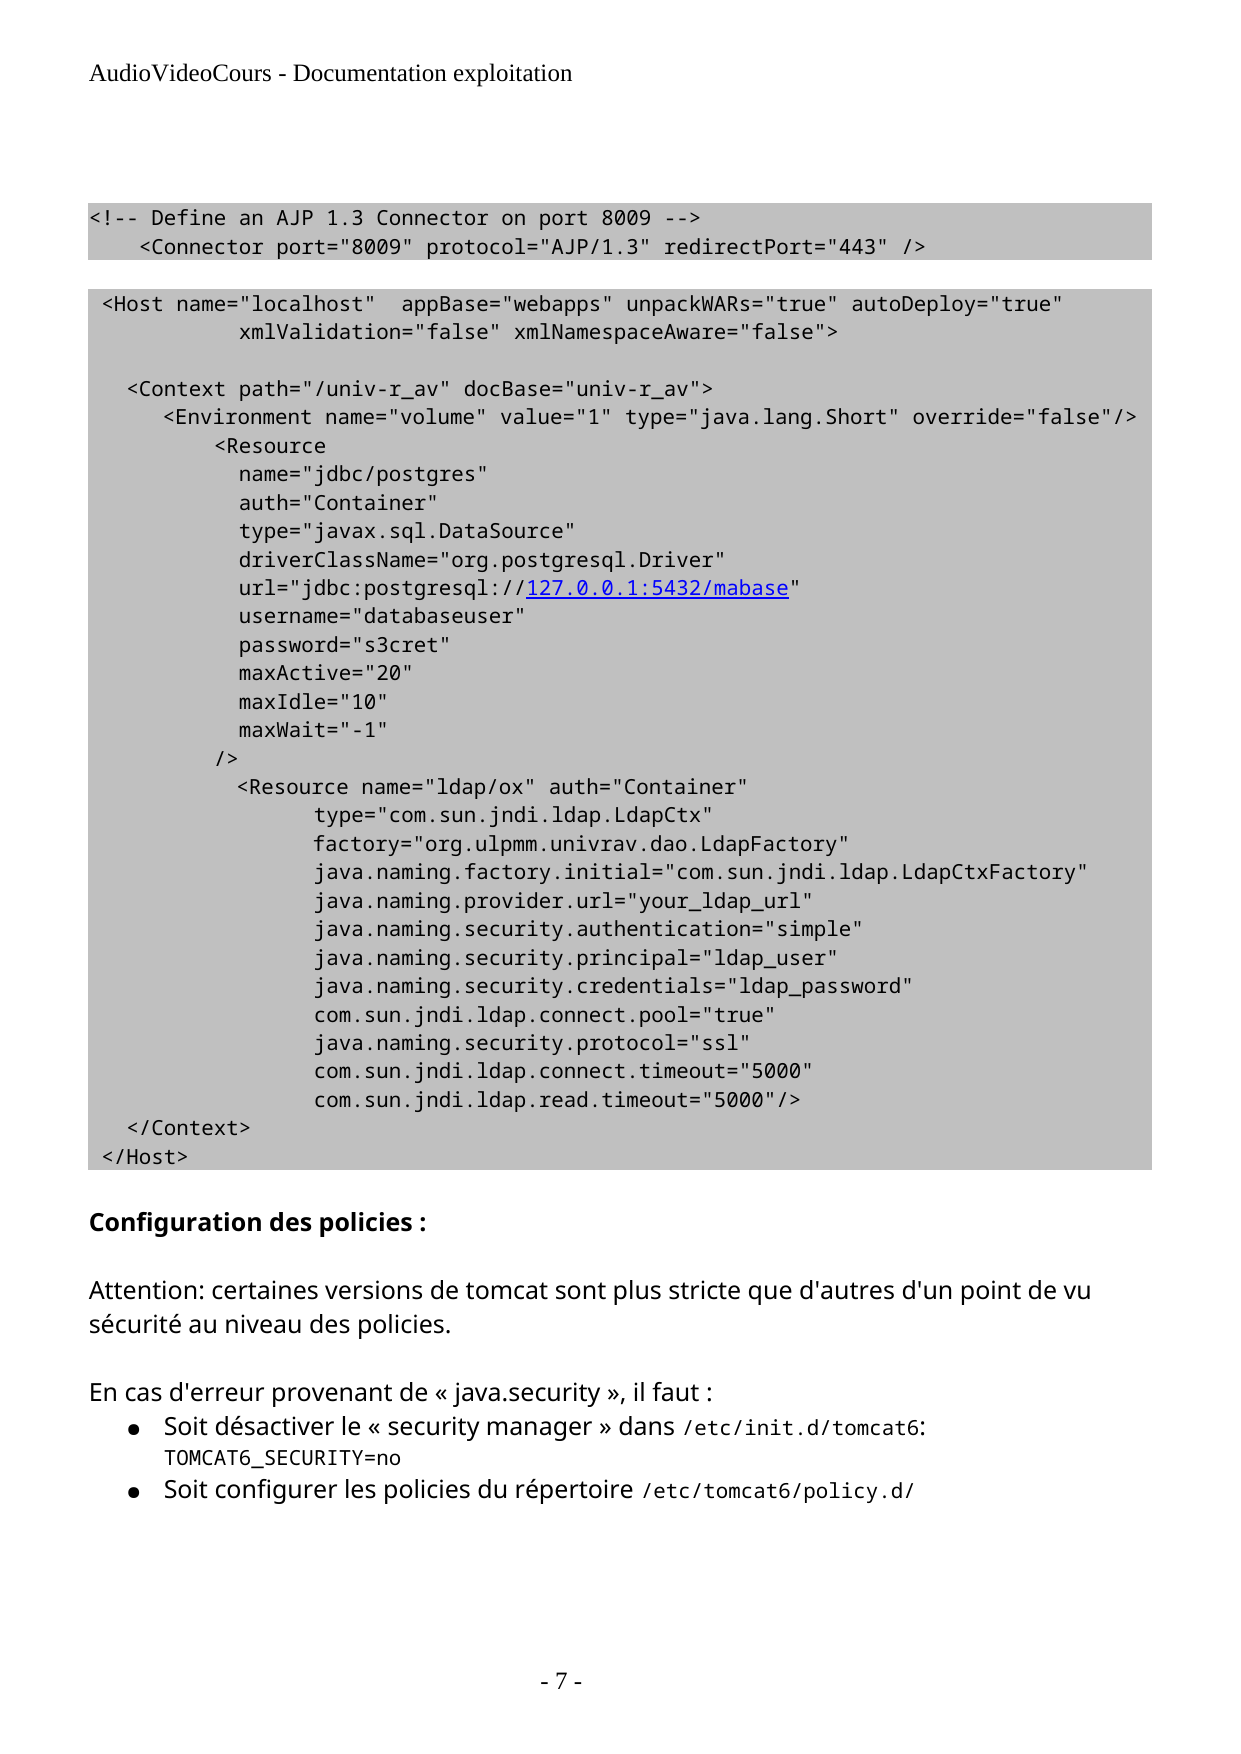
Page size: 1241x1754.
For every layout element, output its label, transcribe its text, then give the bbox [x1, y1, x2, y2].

text java.naming.security.protocol="ssl" [88, 1028, 1152, 1057]
list Soit configurer les policies du répertoire /etc/tomcat6/policy.d/ [126, 1471, 1152, 1505]
text com.sun.jndi.ldap.read.timeout="5000"/> </Context> </Host> [88, 1085, 1152, 1170]
text <!-- Define an AJP 1.3 Connector on port 8009 --> <Connector port="8009" protocol="AJP/1.3" redirectPort="443" /> [88, 203, 1152, 260]
text java.naming.security.principal="ldap_user" [88, 943, 1152, 971]
text Configuration des policies : [88, 1204, 1152, 1238]
text <Host name="localhost" appBase="webapps" unpackWARs="true" autoDeploy="true" xmlValidation="false" xmlNamespaceAware="false"> <Context path="/univ-r_av" docBase="univ-r_av"> [88, 289, 1152, 402]
text <Resource name="ldap/ox" auth="Container" [88, 772, 1152, 801]
text java.naming.security.authentication="simple" [88, 914, 1152, 943]
text <Environment name="volume" value="1" type="java.lang.Short" override="false"/> <Resource name="jdbc/postgres" auth="Container" type="javax.sql.DataSource" driverClassName="org.postgresql.Driver" url="jdbc:postgresql://127.0.0.1:5432/mabase" username="databaseuser" password="s3cret" maxActive="20" maxIdle="10" maxWait="-1" /> [88, 402, 1152, 772]
text java.naming.security.credentials="ldap_password" [88, 971, 1152, 1000]
text java.naming.factory.initial="com.sun.jndi.ldap.LdapCtxFactory" [88, 857, 1152, 886]
text java.naming.provider.url="your_ldap_url" [88, 886, 1152, 914]
text type="com.sun.jndi.ldap.LdapCtx" factory="org.ulpmm.univrav.dao.LdapFactory" [88, 801, 1152, 857]
text com.sun.jndi.ldap.connect.pool="true" [88, 1000, 1152, 1028]
text En cas d'erreur provenant de « java.security », il faut : [88, 1375, 1152, 1409]
text Attention: certaines versions de tomcat sont plus stricte que d'autres d'un point de vu sécurité au niveau des policies. [88, 1272, 1152, 1341]
list Soit désactiver le « security manager » dans /etc/init.d/tomcat6: TOMCAT6_SECURITY=no [126, 1409, 1152, 1471]
text com.sun.jndi.ldap.connect.timeout="5000" [88, 1057, 1152, 1085]
